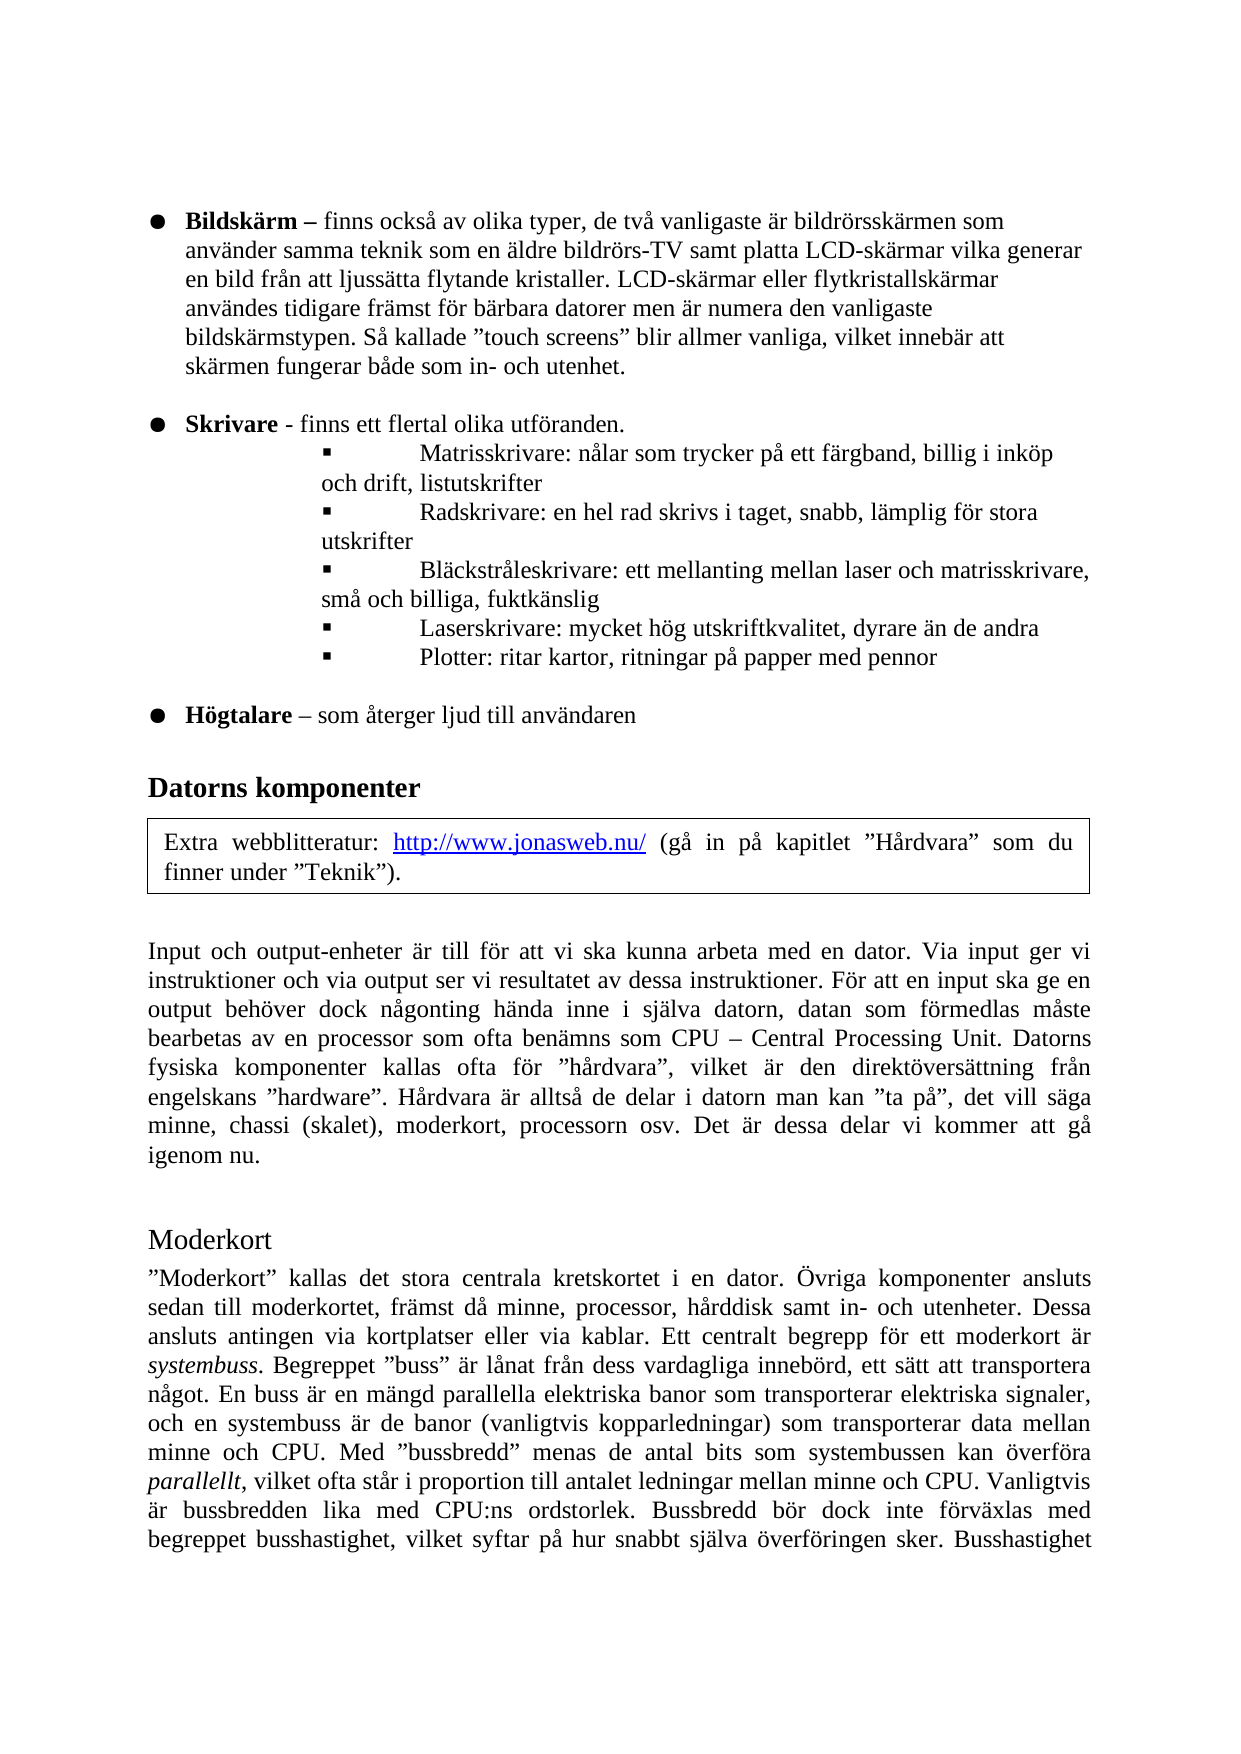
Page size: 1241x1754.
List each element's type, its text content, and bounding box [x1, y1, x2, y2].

list Matrisskrivare: nålar som trycker på ett färgband, billig i inköp och drift, listutskrifter [321, 438, 1092, 496]
list Radskrivare: en hel rad skrivs i taget, snabb, lämplig för stora utskrifter [321, 496, 1092, 554]
list Skrivare - finns ett flertal olika utföranden. [148, 409, 1092, 438]
list Bläckstråleskrivare: ett mellanting mellan laser och matrisskrivare, små och billiga, fuktkänslig [321, 554, 1092, 613]
list Laserskrivare: mycket hög utskriftkvalitet, dyrare än de andra [321, 613, 1092, 642]
text Extra webblitteratur: http://www.jonasweb.nu/ (gå in på kapitlet ”Hårdvara” som du finner under ”Teknik”). [163, 827, 1074, 885]
list Plotter: ritar kartor, ritningar på papper med pennor [321, 642, 1092, 671]
text Moderkort [148, 1223, 1092, 1256]
list Bildskärm – finns också av olika typer, de två vanligaste är bildrörsskärmen som använder samma teknik som en äldre bildrörs-TV samt platta LCD-skärmar vilka generar en bild från att ljussätta flytande kristaller. LCD-skärmar eller flytkristallskärmar användes tidigare främst för bärbara datorer men är numera den vanligaste bildskärmstypen. Så kallade ”touch screens” blir allmer vanliga, vilket innebär att skärmen fungerar både som in- och utenhet. [148, 206, 1092, 380]
text Datorns komponenter [148, 771, 1092, 804]
text Input och output-enheter är till för att vi ska kunna arbeta med en dator. Via input ger vi instruktioner och via output ser vi resultatet av dessa instruktioner. För att en input ska ge en output behöver dock någonting hända inne i själva datorn, datan som förmedlas måste bearbetas av en processor som ofta benämns som CPU – Central Processing Unit. Datorns fysiska komponenter kallas ofta för ”hårdvara”, vilket är den direktöversättning från engelskans ”hardware”. Hårdvara är alltså de delar i datorn man kan ”ta på”, det vill säga minne, chassi (skalet), moderkort, processorn osv. Det är dessa delar vi kommer att gå igenom nu. [148, 936, 1092, 1168]
text ”Moderkort” kallas det stora centrala kretskortet i en dator. Övriga komponenter ansluts sedan till moderkortet, främst då minne, processor, hårddisk samt in- och utenheter. Dessa ansluts antingen via kortplatser eller via kablar. Ett centralt begrepp för ett moderkort är systembuss. Begreppet ”buss” är lånat från dess vardagliga innebörd, ett sätt att transportera något. En buss är en mängd parallella elektriska banor som transporterar elektriska signaler, och en systembuss är de banor (vanligtvis kopparledningar) som transporterar data mellan minne och CPU. Med ”bussbredd” menas de antal bits som systembussen kan överföra parallellt, vilket ofta står i proportion till antalet ledningar mellan minne och CPU. Vanligtvis är bussbredden lika med CPU:ns ordstorlek. Bussbredd bör dock inte förväxlas med begreppet busshastighet, vilket syftar på hur snabbt själva överföringen sker. Busshastighet [148, 1262, 1092, 1553]
list Högtalare – som återger ljud till användaren [148, 700, 1092, 729]
